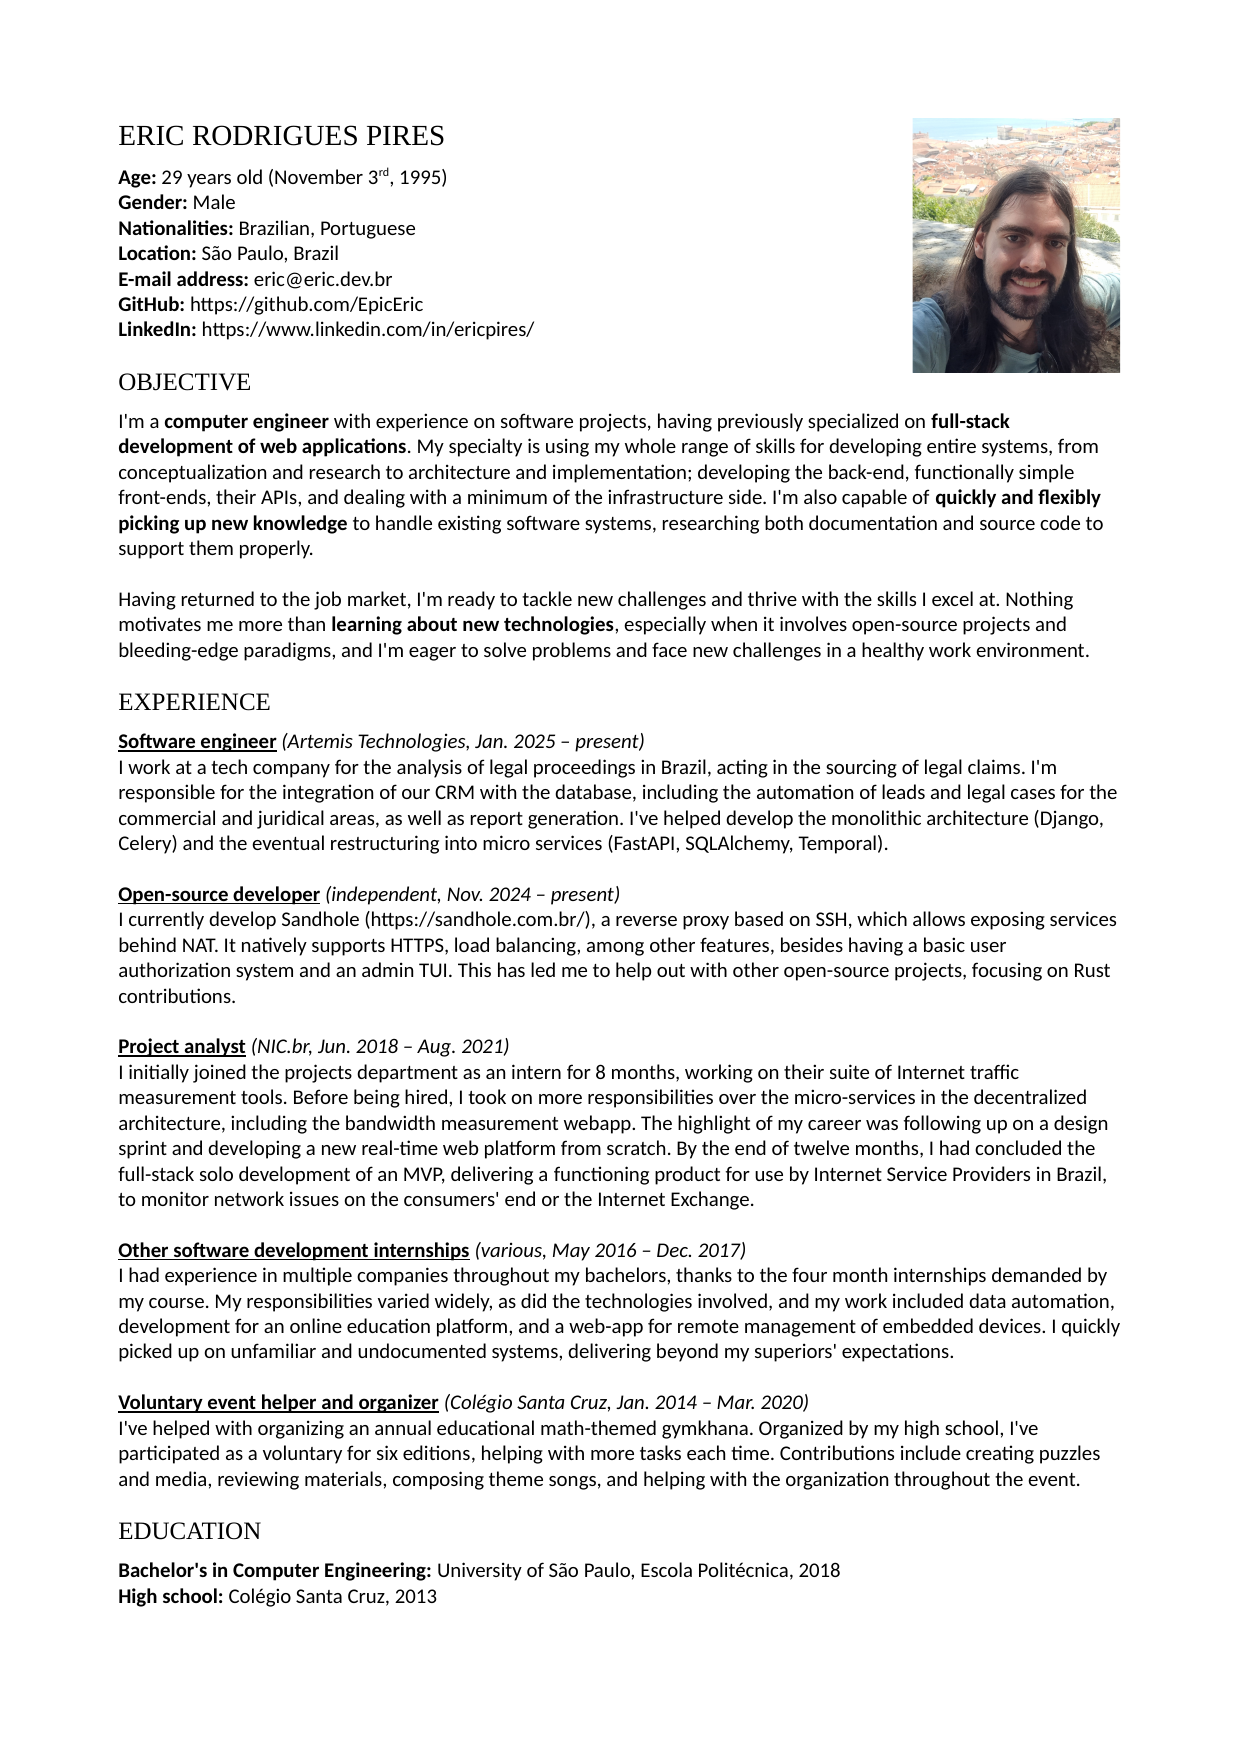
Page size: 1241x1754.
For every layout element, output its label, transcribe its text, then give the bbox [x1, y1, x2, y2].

text Age: 29 years old (November 3rd, 1995) [118, 164, 1122, 189]
text I've helped with organizing an annual educational math-themed gymkhana. Organized by my high school, I've participated as a voluntary for six editions, helping with more tasks each time. Contributions include creating puzzles and media, reviewing materials, composing theme songs, and helping with the organization throughout the event. [118, 1415, 1122, 1491]
text GitHub: https://github.com/EpicEric [118, 291, 1122, 317]
text Nationalities: Brazilian, Portuguese [118, 215, 1122, 240]
subtitle Objective [118, 367, 1122, 396]
text Having returned to the job market, I'm ready to tackle new challenges and thrive with the skills I excel at. Nothing motivates me more than learning about new technologies, especially when it involves open-source projects and bleeding-edge paradigms, and I'm eager to solve problems and face new challenges in a healthy work environment. [118, 586, 1122, 662]
text LinkedIn: https://www.linkedin.com/in/ericpires/ [118, 317, 1122, 342]
text Location: São Paulo, Brazil [118, 240, 1122, 266]
text Project analyst (NIC.br, Jun. 2018 – Aug. 2021) [118, 1034, 1122, 1059]
text I had experience in multiple companies throughout my bachelors, thanks to the four month internships demanded by my course. My responsibilities varied widely, as did the technologies involved, and my work included data automation, development for an online education platform, and a web-app for remote management of embedded devices. I quickly picked up on unfamiliar and undocumented systems, delivering beyond my superiors' expectations. [118, 1262, 1122, 1364]
text I'm a computer engineer with experience on software projects, having previously specialized on full-stack development of web applications. My specialty is using my whole range of skills for developing entire systems, from conceptualization and research to architecture and implementation; developing the back-end, functionally simple front-ends, their APIs, and dealing with a minimum of the infrastructure side. I'm also capable of quickly and flexibly picking up new knowledge to handle existing software systems, researching both documentation and source code to support them properly. [118, 408, 1122, 561]
subtitle Education [118, 1516, 1122, 1545]
text Gender: Male [118, 189, 1122, 215]
subtitle Experience [118, 687, 1122, 716]
text I initially joined the projects department as an intern for 8 months, working on their suite of Internet traffic measurement tools. Before being hired, I took on more responsibilities over the micro-services in the decentralized architecture, including the bandwidth measurement webapp. The highlight of my career was following up on a design sprint and developing a new real-time web platform from scratch. By the end of twelve months, I had concluded the full-stack solo development of an MVP, delivering a functioning product for use by Internet Service Providers in Brazil, to monitor network issues on the consumers' end or the Internet Exchange. [118, 1059, 1122, 1212]
title Eric Rodrigues Pires [118, 118, 1122, 152]
text Voluntary event helper and organizer (Colégio Santa Cruz, Jan. 2014 – Mar. 2020) [118, 1389, 1122, 1415]
text I work at a tech company for the analysis of legal proceedings in Brazil, acting in the sourcing of legal claims. I'm responsible for the integration of our CRM with the database, including the automation of leads and legal cases for the commercial and juridical areas, as well as report generation. I've helped develop the monolithic architecture (Django, Celery) and the eventual restructuring into micro services (FastAPI, SQLAlchemy, Temporal). [118, 754, 1122, 856]
text Bachelor's in Computer Engineering: University of São Paulo, Escola Politécnica, 2018 [118, 1557, 1122, 1583]
text Open-source developer (independent, Nov. 2024 – present) [118, 881, 1122, 907]
text E-mail address: eric@eric.dev.br [118, 266, 1122, 291]
text High school: Colégio Santa Cruz, 2013 [118, 1583, 1122, 1608]
text Other software development internships (various, May 2016 – Dec. 2017) [118, 1237, 1122, 1262]
text I currently develop Sandhole (https://sandhole.com.br/), a reverse proxy based on SSH, which allows exposing services behind NAT. It natively supports HTTPS, load balancing, among other features, besides having a basic user authorization system and an admin TUI. This has led me to help out with other open-source projects, focusing on Rust contributions. [118, 907, 1122, 1008]
text Software engineer (Artemis Technologies, Jan. 2025 – present) [118, 729, 1122, 754]
